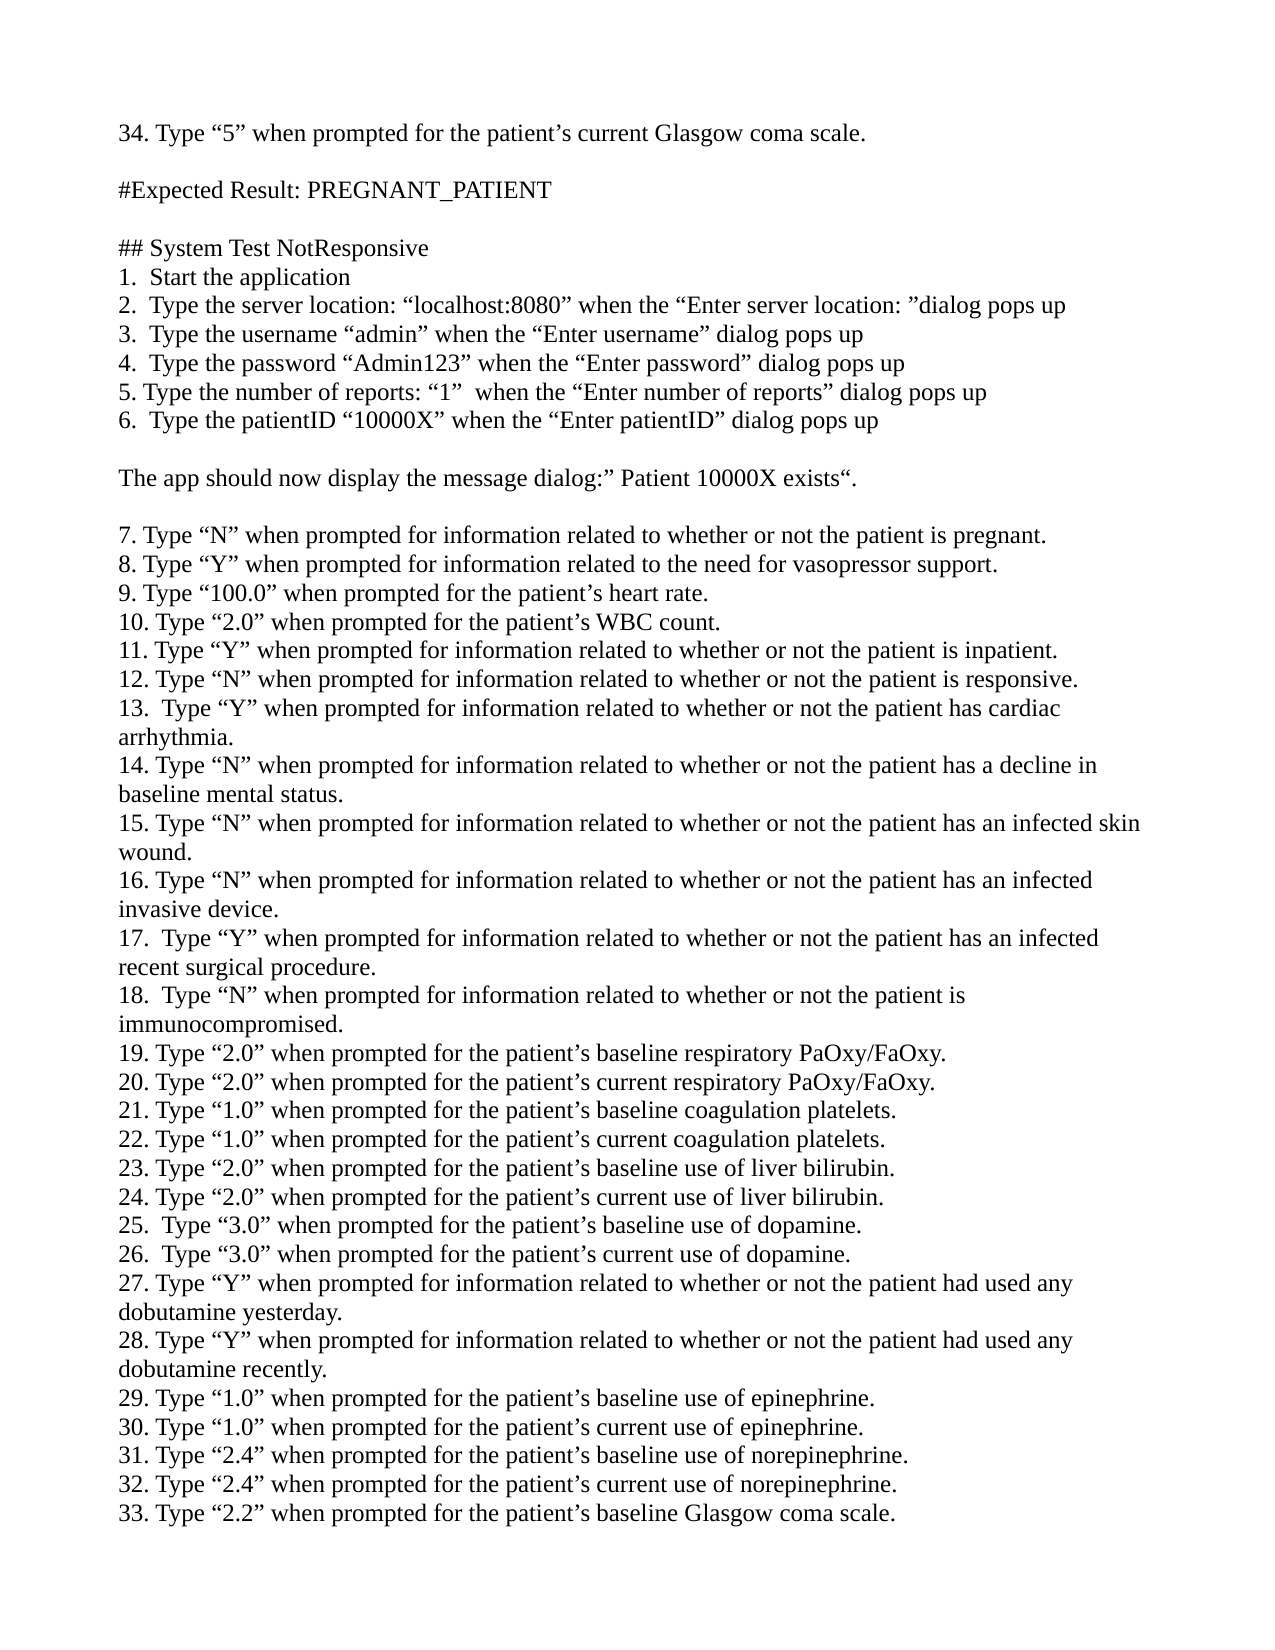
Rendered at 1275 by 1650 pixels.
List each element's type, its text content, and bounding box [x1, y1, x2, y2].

text 18. Type “N” when prompted for information related to whether or not the patient is immunocompromised. [118, 981, 1157, 1038]
text 19. Type “2.0” when prompted for the patient’s baseline respiratory PaOxy/FaOxy. [118, 1038, 1157, 1067]
text 6. Type the patientID “10000X” when the “Enter patientID” dialog pops up [118, 406, 1157, 434]
text 24. Type “2.0” when prompted for the patient’s current use of liver bilirubin. [118, 1182, 1157, 1211]
text 17. Type “Y” when prompted for information related to whether or not the patient has an infected recent surgical procedure. [118, 923, 1157, 981]
text 29. Type “1.0” when prompted for the patient’s baseline use of epinephrine. [118, 1383, 1157, 1412]
text 2. Type the server location: “localhost:8080” when the “Enter server location: ”dialog pops up [118, 291, 1157, 319]
text 25. Type “3.0” when prompted for the patient’s baseline use of dopamine. [118, 1211, 1157, 1239]
text #Expected Result: PREGNANT_PATIENT [118, 176, 1157, 204]
text 15. Type “N” when prompted for information related to whether or not the patient has an infected skin wound. [118, 808, 1157, 866]
text 32. Type “2.4” when prompted for the patient’s current use of norepinephrine. [118, 1469, 1157, 1498]
text 4. Type the password “Admin123” when the “Enter password” dialog pops up [118, 348, 1157, 377]
text 26. Type “3.0” when prompted for the patient’s current use of dopamine. [118, 1239, 1157, 1268]
text 34. Type “5” when prompted for the patient’s current Glasgow coma scale. [118, 118, 1157, 147]
text 1. Start the application [118, 262, 1157, 291]
text 33. Type “2.2” when prompted for the patient’s baseline Glasgow coma scale. [118, 1498, 1157, 1527]
text 12. Type “N” when prompted for information related to whether or not the patient is responsive. [118, 664, 1157, 693]
text 27. Type “Y” when prompted for information related to whether or not the patient had used any dobutamine yesterday. [118, 1268, 1157, 1326]
text 28. Type “Y” when prompted for information related to whether or not the patient had used any dobutamine recently. [118, 1326, 1157, 1383]
text 13. Type “Y” when prompted for information related to whether or not the patient has cardiac arrhythmia. [118, 693, 1157, 751]
text 11. Type “Y” when prompted for information related to whether or not the patient is inpatient. [118, 636, 1157, 664]
text 30. Type “1.0” when prompted for the patient’s current use of epinephrine. [118, 1412, 1157, 1441]
text The app should now display the message dialog:” Patient 10000X exists“. [118, 463, 1157, 492]
text 16. Type “N” when prompted for information related to whether or not the patient has an infected invasive device. [118, 866, 1157, 923]
text 23. Type “2.0” when prompted for the patient’s baseline use of liver bilirubin. [118, 1153, 1157, 1182]
text 10. Type “2.0” when prompted for the patient’s WBC count. [118, 607, 1157, 636]
text 20. Type “2.0” when prompted for the patient’s current respiratory PaOxy/FaOxy. [118, 1067, 1157, 1096]
text 3. Type the username “admin” when the “Enter username” dialog pops up [118, 319, 1157, 348]
text 5. Type the number of reports: “1” when the “Enter number of reports” dialog pops up [118, 377, 1157, 406]
text ## System Test NotResponsive [118, 233, 1157, 262]
text 21. Type “1.0” when prompted for the patient’s baseline coagulation platelets. [118, 1096, 1157, 1124]
text 22. Type “1.0” when prompted for the patient’s current coagulation platelets. [118, 1124, 1157, 1153]
text 8. Type “Y” when prompted for information related to the need for vasopressor support. [118, 549, 1157, 578]
text 31. Type “2.4” when prompted for the patient’s baseline use of norepinephrine. [118, 1441, 1157, 1469]
text 9. Type “100.0” when prompted for the patient’s heart rate. [118, 578, 1157, 607]
text 14. Type “N” when prompted for information related to whether or not the patient has a decline in baseline mental status. [118, 751, 1157, 808]
text 7. Type “N” when prompted for information related to whether or not the patient is pregnant. [118, 521, 1157, 549]
